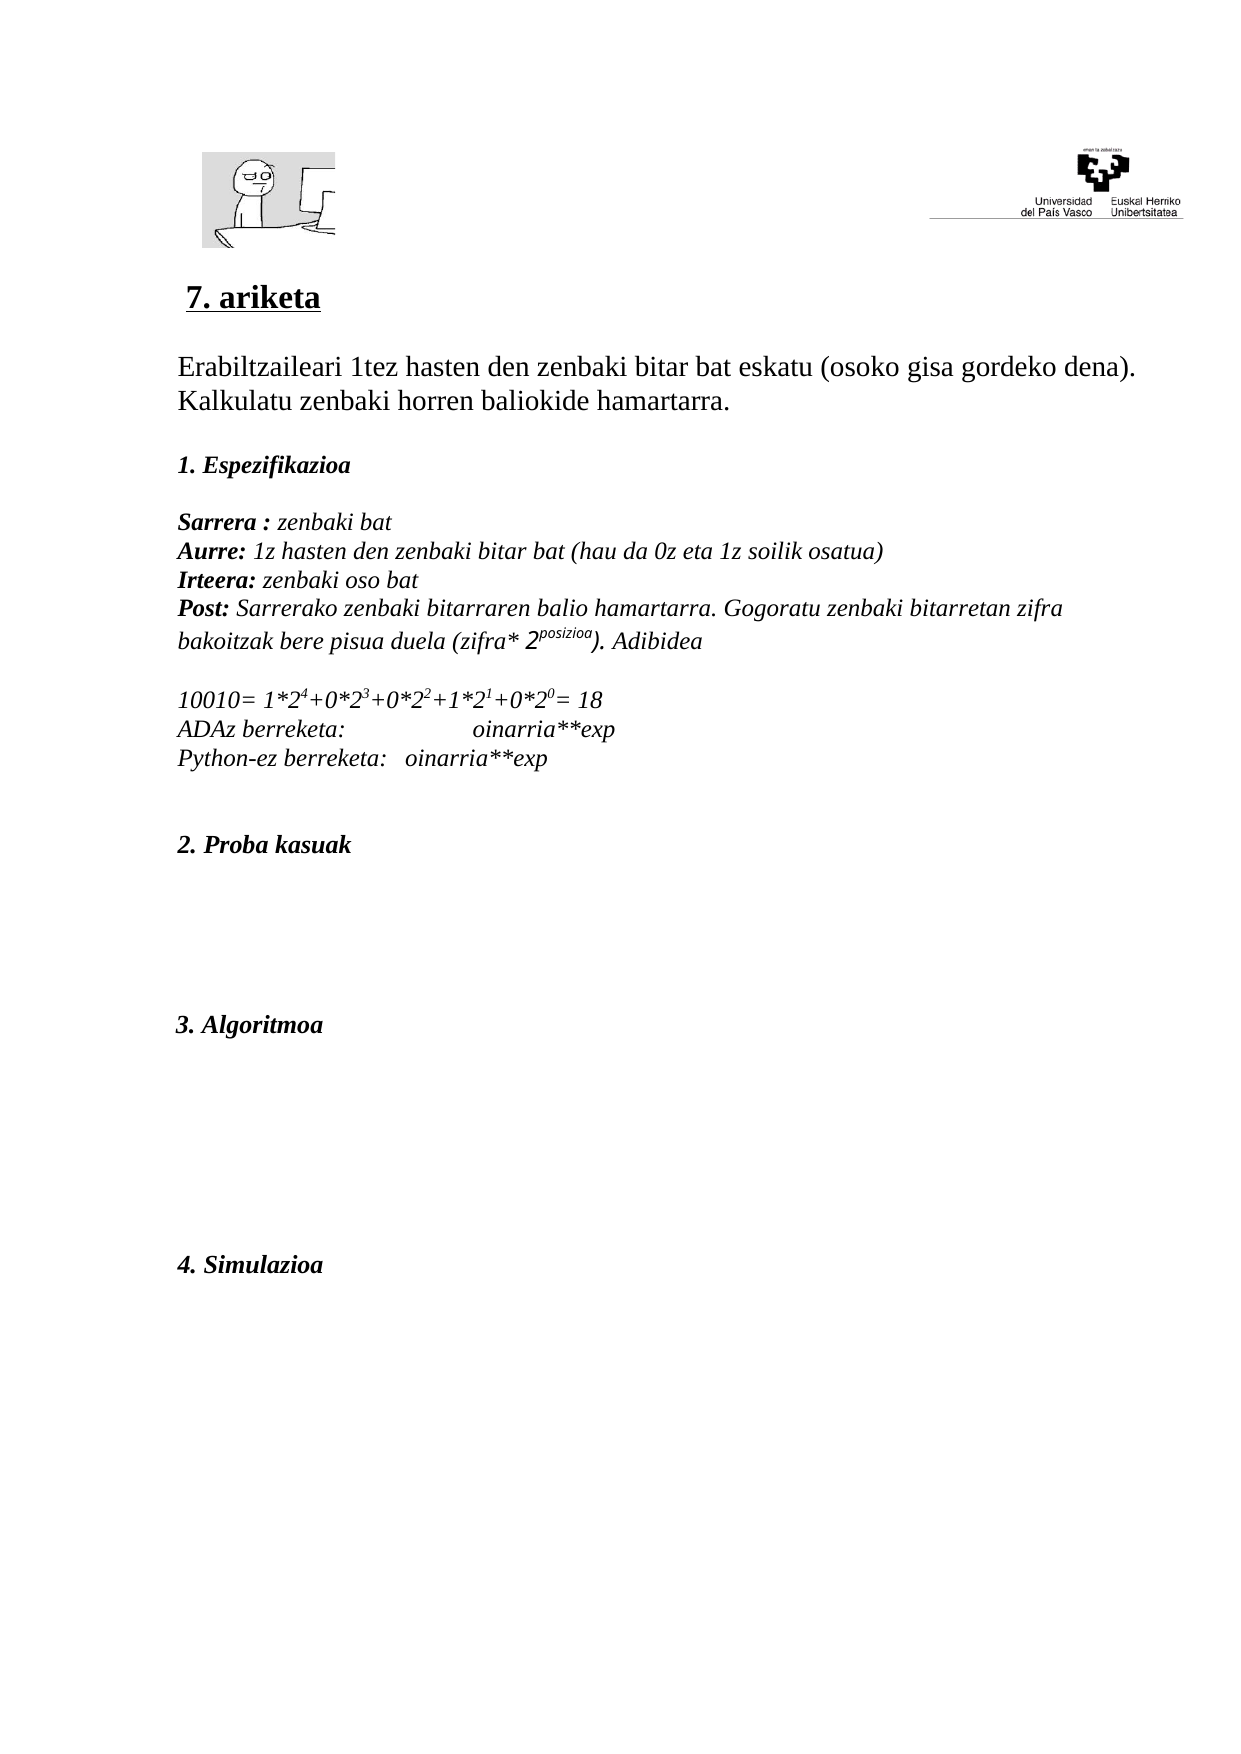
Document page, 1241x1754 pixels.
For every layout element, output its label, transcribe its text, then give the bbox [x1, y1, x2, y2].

text 3. Algoritmoa [176, 1009, 1152, 1039]
text Irteera: zenbaki oso bat [177, 565, 1152, 593]
text 4. Simulazioa [177, 1249, 1152, 1279]
text 10010= 1*24+0*23+0*22+1*21+0*20= 18 [177, 685, 1152, 714]
text ADAz berreketa: oinarria**exp [177, 714, 1152, 743]
picture [202, 152, 336, 248]
text Aurre: 1z hasten den zenbaki bitar bat (hau da 0z eta 1z soilik osatua) [177, 536, 1152, 565]
subtitle 7. ariketa [177, 277, 1152, 316]
text Sarrera : zenbaki bat [177, 507, 1152, 536]
text Erabiltzaileari 1tez hasten den zenbaki bitar bat eskatu (osoko gisa gordeko dena). Kalkulatu zenbaki horren baliokide hamartarra. [177, 349, 1152, 416]
text Post: Sarrerako zenbaki bitarraren balio hamartarra. Gogoratu zenbaki bitarretan zifra bakoitzak bere pisua duela (zifra* 2posizioa). Adibidea [177, 593, 1152, 656]
text Python-ez berreketa: oinarria**exp [177, 743, 1152, 771]
text 2. Proba kasuak [177, 829, 1152, 859]
text 1. Espezifikazioa [177, 450, 1152, 478]
